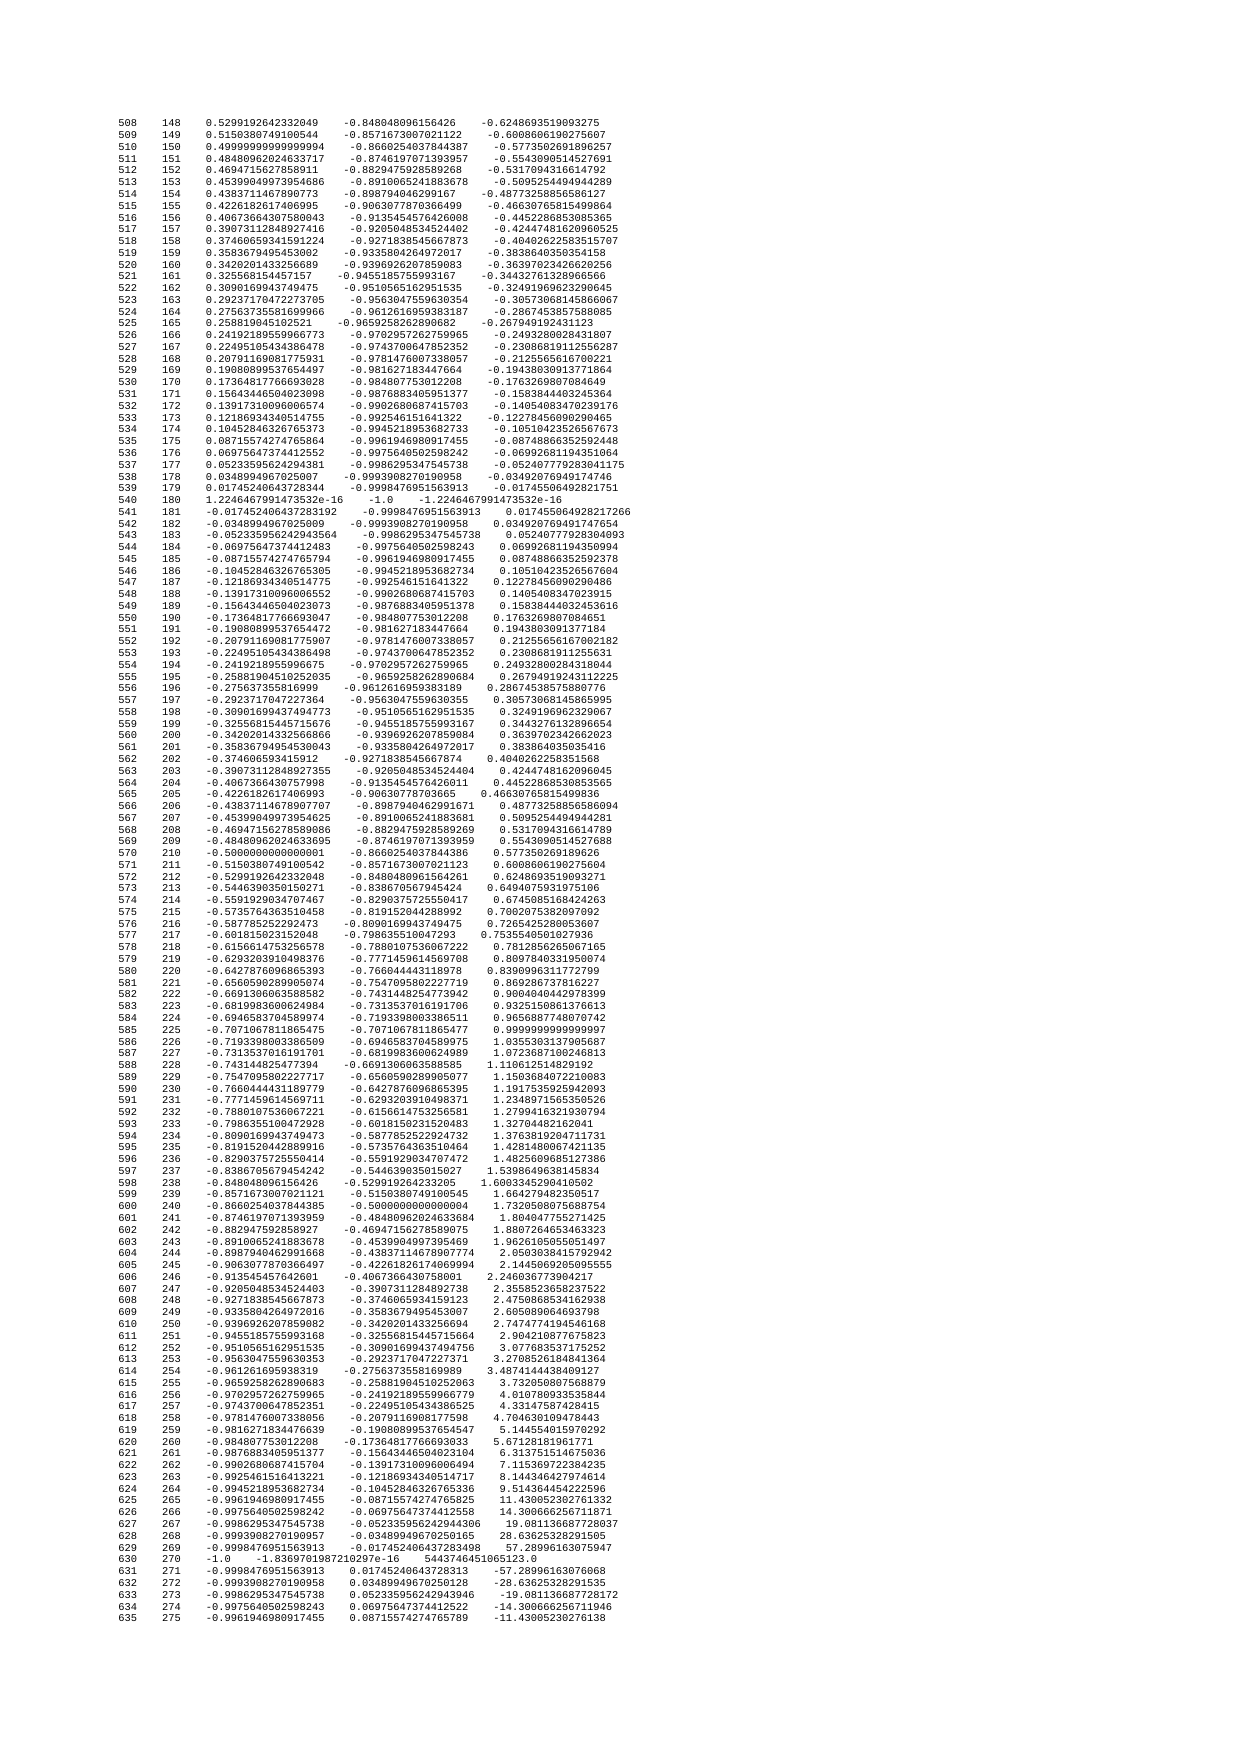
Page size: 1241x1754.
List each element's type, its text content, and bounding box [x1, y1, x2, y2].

text 557 197 -0.2923717047227364 -0.9563047559630355 0.30573068145865995 [118, 695, 1122, 707]
text 536 176 0.06975647374412552 -0.9975640502598242 -0.06992681194351064 [118, 448, 1122, 459]
text 558 198 -0.30901699437494773 -0.9510565162951535 0.3249196962329067 [118, 707, 1122, 718]
text 509 149 0.5150380749100544 -0.8571673007021122 -0.6008606190275607 [118, 130, 1122, 142]
text 560 200 -0.34202014332566866 -0.9396926207859084 0.3639702342662023 [118, 730, 1122, 742]
text 516 156 0.40673664307580043 -0.9135454576426008 -0.4452286853085365 [118, 212, 1122, 224]
text 624 264 -0.9945218953682734 -0.10452846326765336 9.514364454222596 [118, 1483, 1122, 1495]
text 628 268 -0.9993908270190957 -0.03489949670250165 28.63625328291505 [118, 1531, 1122, 1542]
text 515 155 0.4226182617406995 -0.9063077870366499 -0.46630765815499864 [118, 201, 1122, 212]
text 612 252 -0.9510565162951535 -0.30901699437494756 3.077683537175252 [118, 1342, 1122, 1354]
text 622 262 -0.9902680687415704 -0.13917310096006494 7.115369722384235 [118, 1460, 1122, 1472]
text 635 275 -0.9961946980917455 0.08715574274765789 -11.43005230276138 [118, 1613, 1122, 1625]
text 570 210 -0.5000000000000001 -0.8660254037844386 0.577350269189626 [118, 848, 1122, 860]
text 519 159 0.3583679495453002 -0.9335804264972017 -0.3838640350354158 [118, 248, 1122, 259]
text 602 242 -0.882947592858927 -0.46947156278589075 1.8807264653463323 [118, 1224, 1122, 1236]
text 611 251 -0.9455185755993168 -0.32556815445715664 2.904210877675823 [118, 1331, 1122, 1342]
text 556 196 -0.275637355816999 -0.9612616959383189 0.28674538575880776 [118, 683, 1122, 695]
text 623 263 -0.9925461516413221 -0.12186934340514717 8.144346427974614 [118, 1472, 1122, 1483]
text 582 222 -0.6691306063588582 -0.7431448254773942 0.9004040442978399 [118, 989, 1122, 1001]
text 632 272 -0.9993908270190958 0.03489949670250128 -28.63625328291535 [118, 1578, 1122, 1589]
text 510 150 0.49999999999999994 -0.8660254037844387 -0.5773502691896257 [118, 142, 1122, 153]
text 573 213 -0.5446390350150271 -0.838670567945424 0.6494075931975106 [118, 883, 1122, 895]
text 514 154 0.4383711467890773 -0.898794046299167 -0.48773258856586127 [118, 189, 1122, 201]
text 530 170 0.17364817766693028 -0.984807753012208 -0.1763269807084649 [118, 377, 1122, 389]
text 609 249 -0.9335804264972016 -0.3583679495453007 2.605089064693798 [118, 1307, 1122, 1319]
text 596 236 -0.8290375725550414 -0.5591929034707472 1.4825609685127386 [118, 1154, 1122, 1166]
text 626 266 -0.9975640502598242 -0.06975647374412558 14.300666256711871 [118, 1507, 1122, 1519]
text 625 265 -0.9961946980917455 -0.08715574274765825 11.430052302761332 [118, 1495, 1122, 1507]
text 580 220 -0.6427876096865393 -0.766044443118978 0.8390996311772799 [118, 966, 1122, 977]
text 617 257 -0.9743700647852351 -0.22495105434386525 4.33147587428415 [118, 1401, 1122, 1413]
text 568 208 -0.46947156278589086 -0.8829475928589269 0.5317094316614789 [118, 824, 1122, 836]
text 604 244 -0.8987940462991668 -0.43837114678907774 2.0503038415792942 [118, 1248, 1122, 1260]
text 634 274 -0.9975640502598243 0.06975647374412522 -14.300666256711946 [118, 1601, 1122, 1613]
text 577 217 -0.601815023152048 -0.798635510047293 0.7535540501027936 [118, 930, 1122, 942]
text 518 158 0.37460659341591224 -0.9271838545667873 -0.40402622583515707 [118, 236, 1122, 248]
text 590 230 -0.7660444431189779 -0.6427876096865395 1.1917535925942093 [118, 1083, 1122, 1095]
text 533 173 0.12186934340514755 -0.992546151641322 -0.12278456090290465 [118, 412, 1122, 424]
text 544 184 -0.06975647374412483 -0.9975640502598243 0.06992681194350994 [118, 542, 1122, 554]
text 600 240 -0.8660254037844385 -0.5000000000000004 1.7320508075688754 [118, 1201, 1122, 1213]
text 520 160 0.3420201433256689 -0.9396926207859083 -0.36397023426620256 [118, 259, 1122, 271]
text 565 205 -0.4226182617406993 -0.90630778703665 0.46630765815499836 [118, 789, 1122, 801]
text 579 219 -0.6293203910498376 -0.7771459614569708 0.8097840331950074 [118, 954, 1122, 966]
text 633 273 -0.9986295347545738 0.052335956242943946 -19.081136687728172 [118, 1589, 1122, 1601]
text 571 211 -0.5150380749100542 -0.8571673007021123 0.6008606190275604 [118, 860, 1122, 871]
text 589 229 -0.7547095802227717 -0.6560590289905077 1.1503684072210083 [118, 1072, 1122, 1083]
text 566 206 -0.43837114678907707 -0.8987940462991671 0.48773258856586094 [118, 801, 1122, 813]
text 629 269 -0.9998476951563913 -0.017452406437283498 57.28996163075947 [118, 1542, 1122, 1554]
text 554 194 -0.2419218955996675 -0.9702957262759965 0.24932800284318044 [118, 659, 1122, 671]
text 594 234 -0.8090169943749473 -0.5877852522924732 1.3763819204711731 [118, 1130, 1122, 1142]
text 616 256 -0.9702957262759965 -0.24192189559966779 4.010780933535844 [118, 1389, 1122, 1401]
text 559 199 -0.32556815445715676 -0.9455185755993167 0.3443276132896654 [118, 718, 1122, 730]
text 512 152 0.4694715627858911 -0.8829475928589268 -0.5317094316614792 [118, 165, 1122, 177]
text 631 271 -0.9998476951563913 0.01745240643728313 -57.28996163076068 [118, 1566, 1122, 1578]
text 531 171 0.15643446504023098 -0.9876883405951377 -0.1583844403245364 [118, 389, 1122, 401]
text 540 180 1.2246467991473532e-16 -1.0 -1.2246467991473532e-16 [118, 495, 1122, 507]
text 597 237 -0.8386705679454242 -0.544639035015027 1.5398649638145834 [118, 1166, 1122, 1177]
text 583 223 -0.6819983600624984 -0.7313537016191706 0.9325150861376613 [118, 1001, 1122, 1013]
text 599 239 -0.8571673007021121 -0.5150380749100545 1.664279482350517 [118, 1189, 1122, 1201]
text 525 165 0.258819045102521 -0.9659258262890682 -0.267949192431123 [118, 318, 1122, 330]
text 524 164 0.27563735581699966 -0.9612616959383187 -0.2867453857588085 [118, 306, 1122, 318]
text 578 218 -0.6156614753256578 -0.7880107536067222 0.7812856265067165 [118, 942, 1122, 954]
text 527 167 0.22495105434386478 -0.9743700647852352 -0.23086819112556287 [118, 342, 1122, 353]
text 521 161 0.325568154457157 -0.9455185755993167 -0.34432761328966566 [118, 271, 1122, 283]
text 630 270 -1.0 -1.8369701987210297e-16 5443746451065123.0 [118, 1554, 1122, 1566]
text 548 188 -0.13917310096006552 -0.9902680687415703 0.1405408347023915 [118, 589, 1122, 601]
text 517 157 0.39073112848927416 -0.9205048534524402 -0.42447481620960525 [118, 224, 1122, 236]
text 593 233 -0.7986355100472928 -0.6018150231520483 1.32704482162041 [118, 1119, 1122, 1130]
text 627 267 -0.9986295347545738 -0.052335956242944306 19.081136687728037 [118, 1519, 1122, 1531]
text 585 225 -0.7071067811865475 -0.7071067811865477 0.9999999999999997 [118, 1024, 1122, 1036]
text 607 247 -0.9205048534524403 -0.3907311284892738 2.3558523658237522 [118, 1283, 1122, 1295]
text 529 169 0.19080899537654497 -0.981627183447664 -0.19438030913771864 [118, 365, 1122, 377]
text 567 207 -0.45399049973954625 -0.8910065241883681 0.5095254494944281 [118, 813, 1122, 824]
text 621 261 -0.9876883405951377 -0.15643446504023104 6.313751514675036 [118, 1448, 1122, 1460]
text 618 258 -0.9781476007338056 -0.2079116908177598 4.704630109478443 [118, 1413, 1122, 1425]
text 615 255 -0.9659258262890683 -0.25881904510252063 3.732050807568879 [118, 1378, 1122, 1389]
text 522 162 0.3090169943749475 -0.9510565162951535 -0.32491969623290645 [118, 283, 1122, 295]
text 598 238 -0.848048096156426 -0.529919264233205 1.6003345290410502 [118, 1177, 1122, 1189]
text 576 216 -0.587785252292473 -0.8090169943749475 0.7265425280053607 [118, 918, 1122, 930]
text 549 189 -0.15643446504023073 -0.9876883405951378 0.15838444032453616 [118, 601, 1122, 612]
text 581 221 -0.6560590289905074 -0.7547095802227719 0.869286737816227 [118, 977, 1122, 989]
text 547 187 -0.12186934340514775 -0.992546151641322 0.12278456090290486 [118, 577, 1122, 589]
text 605 245 -0.9063077870366497 -0.42261826174069994 2.1445069205095555 [118, 1260, 1122, 1272]
text 552 192 -0.20791169081775907 -0.9781476007338057 0.21255656167002182 [118, 636, 1122, 648]
text 595 235 -0.8191520442889916 -0.5735764363510464 1.4281480067421135 [118, 1142, 1122, 1154]
text 543 183 -0.052335956242943564 -0.9986295347545738 0.05240777928304093 [118, 530, 1122, 542]
text 541 181 -0.017452406437283192 -0.9998476951563913 0.017455064928217266 [118, 507, 1122, 518]
text 523 163 0.29237170472273705 -0.9563047559630354 -0.30573068145866067 [118, 295, 1122, 306]
text 574 214 -0.5591929034707467 -0.8290375725550417 0.6745085168424263 [118, 895, 1122, 907]
text 511 151 0.48480962024633717 -0.8746197071393957 -0.5543090514527691 [118, 153, 1122, 165]
text 592 232 -0.7880107536067221 -0.6156614753256581 1.2799416321930794 [118, 1107, 1122, 1119]
text 546 186 -0.10452846326765305 -0.9945218953682734 0.10510423526567604 [118, 565, 1122, 577]
text 614 254 -0.961261695938319 -0.2756373558169989 3.4874144438409127 [118, 1366, 1122, 1378]
text 606 246 -0.913545457642601 -0.4067366430758001 2.246036773904217 [118, 1272, 1122, 1283]
text 532 172 0.13917310096006574 -0.9902680687415703 -0.14054083470239176 [118, 401, 1122, 412]
text 562 202 -0.374606593415912 -0.9271838545667874 0.4040262258351568 [118, 754, 1122, 766]
text 575 215 -0.5735764363510458 -0.819152044288992 0.7002075382097092 [118, 907, 1122, 918]
text 535 175 0.08715574274765864 -0.9961946980917455 -0.08748866352592448 [118, 436, 1122, 448]
text 561 201 -0.35836794954530043 -0.9335804264972017 0.383864035035416 [118, 742, 1122, 754]
text 613 253 -0.9563047559630353 -0.2923717047227371 3.2708526184841364 [118, 1354, 1122, 1366]
text 584 224 -0.6946583704589974 -0.7193398003386511 0.9656887748070742 [118, 1013, 1122, 1024]
text 563 203 -0.39073112848927355 -0.9205048534524404 0.4244748162096045 [118, 766, 1122, 777]
text 555 195 -0.25881904510252035 -0.9659258262890684 0.26794919243112225 [118, 671, 1122, 683]
text 586 226 -0.7193398003386509 -0.6946583704589975 1.0355303137905687 [118, 1036, 1122, 1048]
text 538 178 0.0348994967025007 -0.9993908270190958 -0.03492076949174746 [118, 471, 1122, 483]
text 539 179 0.01745240643728344 -0.9998476951563913 -0.01745506492821751 [118, 483, 1122, 495]
text 601 241 -0.8746197071393959 -0.48480962024633684 1.804047755271425 [118, 1213, 1122, 1224]
text 537 177 0.05233595624294381 -0.9986295347545738 -0.052407779283041175 [118, 459, 1122, 471]
text 551 191 -0.19080899537654472 -0.981627183447664 0.1943803091377184 [118, 624, 1122, 636]
text 542 182 -0.0348994967025009 -0.9993908270190958 0.034920769491747654 [118, 518, 1122, 530]
text 603 243 -0.8910065241883678 -0.4539904997395469 1.9626105055051497 [118, 1236, 1122, 1248]
text 569 209 -0.48480962024633695 -0.8746197071393959 0.5543090514527688 [118, 836, 1122, 848]
text 588 228 -0.743144825477394 -0.6691306063588585 1.110612514829192 [118, 1060, 1122, 1072]
text 553 193 -0.22495105434386498 -0.9743700647852352 0.2308681911255631 [118, 648, 1122, 659]
text 528 168 0.20791169081775931 -0.9781476007338057 -0.2125565616700221 [118, 353, 1122, 365]
text 591 231 -0.7771459614569711 -0.6293203910498371 1.2348971565350526 [118, 1095, 1122, 1107]
text 526 166 0.24192189559966773 -0.9702957262759965 -0.2493280028431807 [118, 330, 1122, 342]
text 610 250 -0.9396926207859082 -0.3420201433256694 2.7474774194546168 [118, 1319, 1122, 1331]
text 619 259 -0.9816271834476639 -0.19080899537654547 5.144554015970292 [118, 1425, 1122, 1436]
text 572 212 -0.5299192642332048 -0.8480480961564261 0.6248693519093271 [118, 871, 1122, 883]
text 564 204 -0.4067366430757998 -0.9135454576426011 0.44522868530853565 [118, 777, 1122, 789]
text 620 260 -0.984807753012208 -0.17364817766693033 5.67128181961771 [118, 1436, 1122, 1448]
text 513 153 0.45399049973954686 -0.8910065241883678 -0.5095254494944289 [118, 177, 1122, 189]
text 545 185 -0.08715574274765794 -0.9961946980917455 0.08748866352592378 [118, 554, 1122, 565]
text 587 227 -0.7313537016191701 -0.6819983600624989 1.0723687100246813 [118, 1048, 1122, 1060]
text 608 248 -0.9271838545667873 -0.3746065934159123 2.4750868534162938 [118, 1295, 1122, 1307]
text 550 190 -0.17364817766693047 -0.984807753012208 0.1763269807084651 [118, 612, 1122, 624]
text 508 148 0.5299192642332049 -0.848048096156426 -0.6248693519093275 [118, 118, 1122, 130]
text 534 174 0.10452846326765373 -0.9945218953682733 -0.10510423526567673 [118, 424, 1122, 436]
